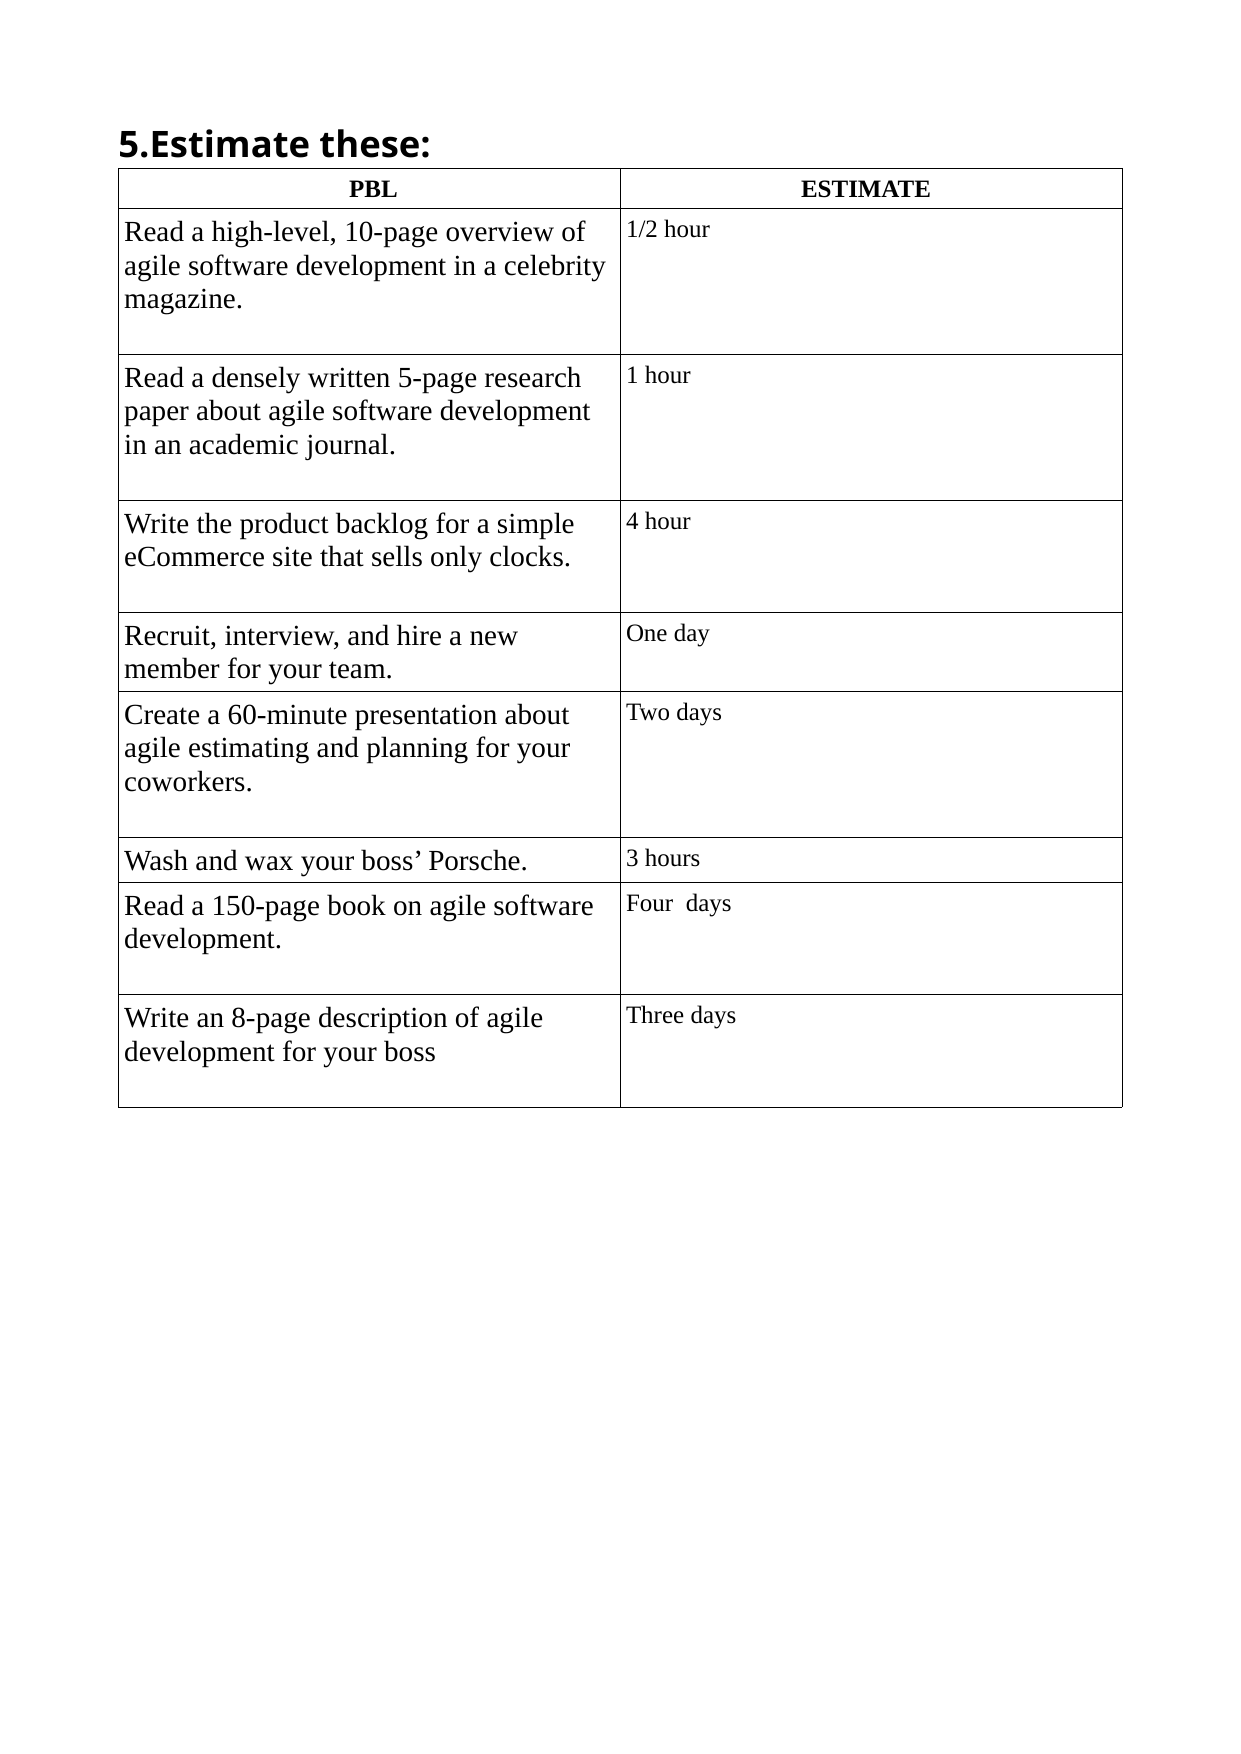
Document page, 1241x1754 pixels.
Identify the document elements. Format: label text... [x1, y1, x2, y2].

table_cell Write the product backlog for a simple eCommerce site that sells only clocks. [119, 501, 620, 612]
table_cell Write an 8-page description of agile development for your boss [119, 995, 620, 1107]
table_cell Three days [621, 995, 1122, 1107]
table_cell One day [621, 613, 1122, 691]
table_cell 1 hour [621, 355, 1122, 500]
table_header PBL [119, 169, 620, 208]
table_cell Read a high-level, 10-page overview of agile software development in a celebrity magazine. [119, 209, 620, 354]
table_cell 4 hour [621, 501, 1122, 612]
table_cell Wash and wax your boss’ Porsche. [119, 838, 620, 882]
table_cell Four days [621, 883, 1122, 994]
text 5.Estimate these: [118, 118, 1122, 168]
table_cell 3 hours [621, 838, 1122, 882]
table_cell Read a densely written 5-page research paper about agile software development in an academic journal. [119, 355, 620, 500]
table_cell Read a 150-page book on agile software development. [119, 883, 620, 994]
table_header ESTIMATE [621, 169, 1122, 208]
table_cell Two days [621, 692, 1122, 837]
table_cell Create a 60-minute presentation about agile estimating and planning for your coworkers. [119, 692, 620, 837]
table_cell Recruit, interview, and hire a new member for your team. [119, 613, 620, 691]
table_cell 1/2 hour [621, 209, 1122, 354]
